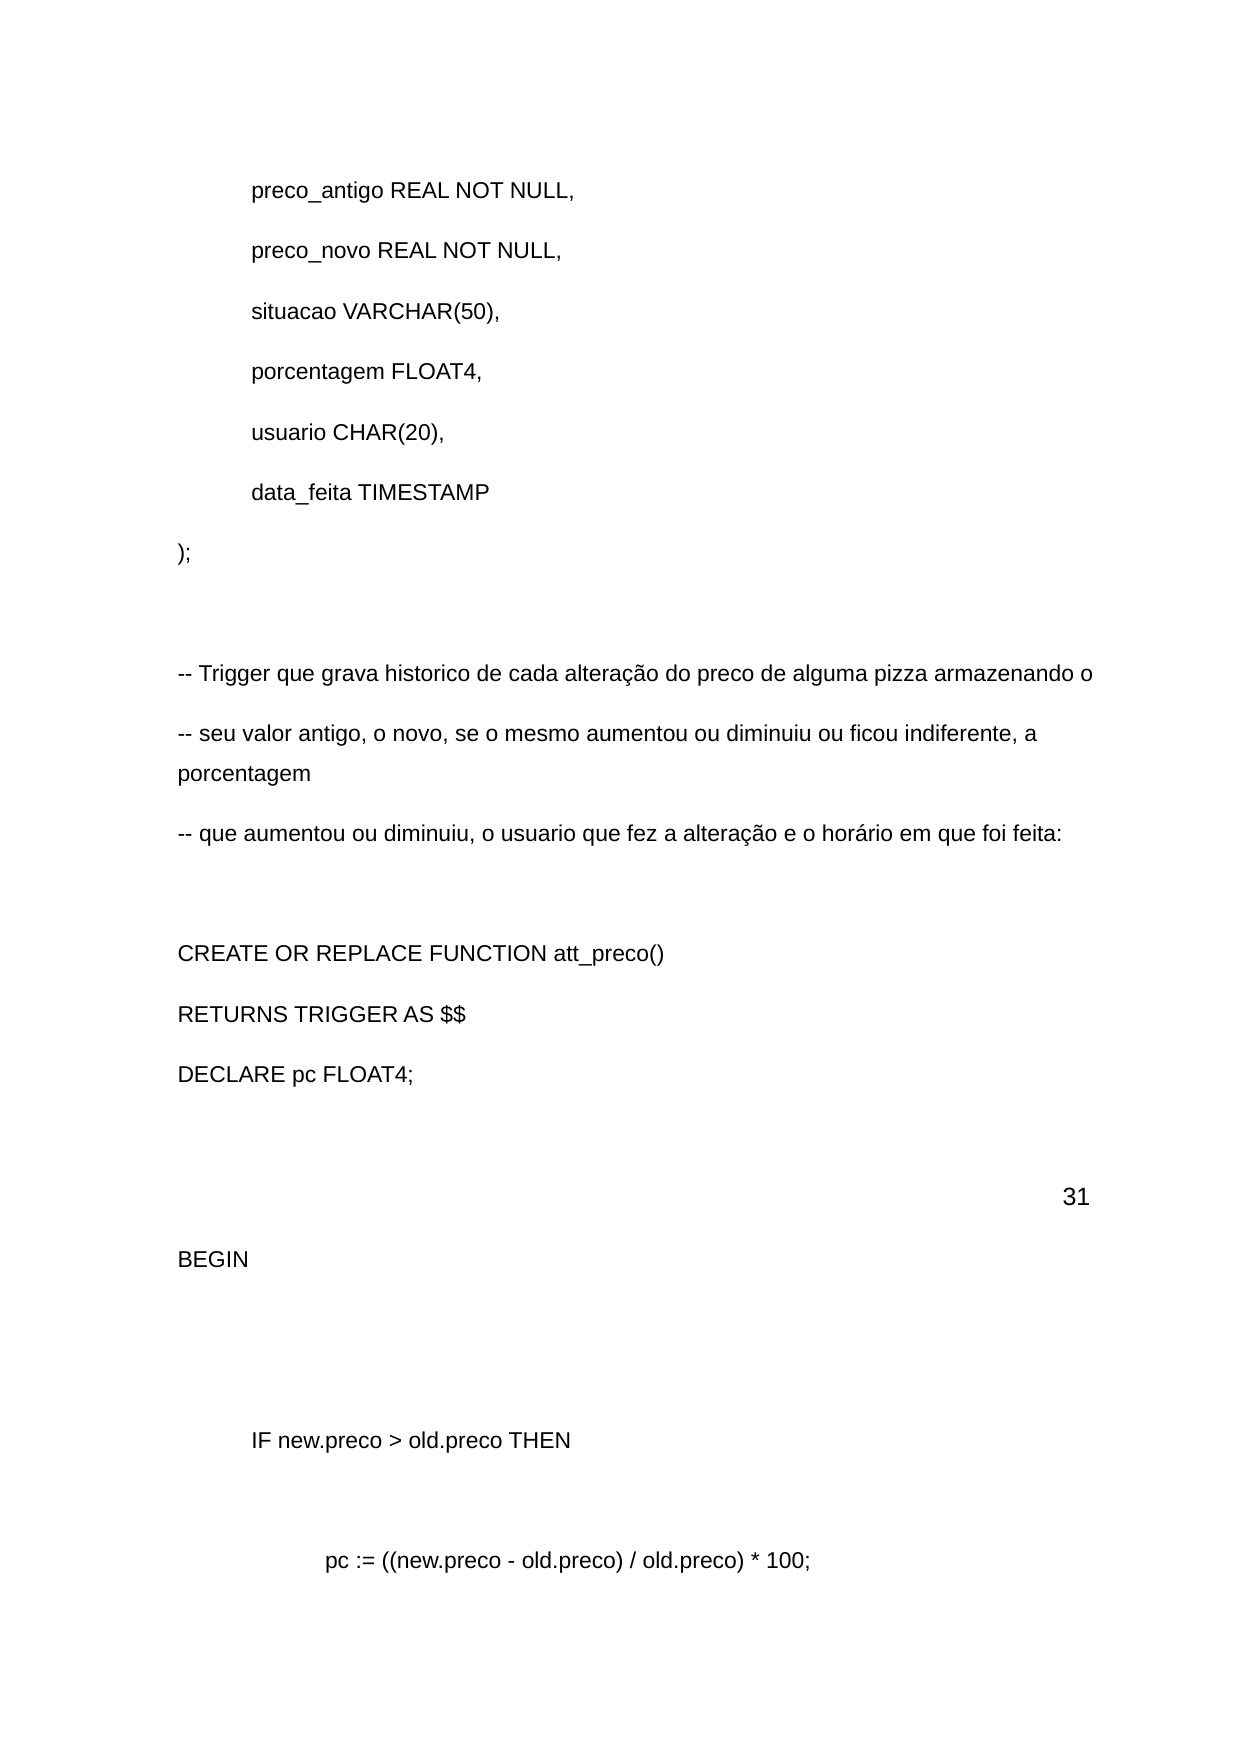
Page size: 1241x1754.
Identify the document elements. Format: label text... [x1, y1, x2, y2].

text BEGIN [177, 1246, 1122, 1272]
text DECLARE pc FLOAT4; [177, 1061, 1122, 1087]
text pc := ((new.preco - old.preco) / old.preco) * 100; [177, 1547, 1122, 1573]
text usuario CHAR(20), [177, 418, 1122, 445]
text preco_antigo REAL NOT NULL, [177, 177, 1122, 203]
text -- seu valor antigo, o novo, se o mesmo aumentou ou diminuiu ou ficou indiferente, a porcentagem [177, 720, 1122, 786]
text situacao VARCHAR(50), [177, 298, 1122, 324]
text RETURNS TRIGGER AS $$ [177, 1001, 1122, 1027]
text CREATE OR REPLACE FUNCTION att_preco() [177, 940, 1122, 967]
text -- que aumentou ou diminuiu, o usuario que fez a alteração e o horário em que foi feita: [177, 820, 1122, 846]
text 31 [1062, 1182, 1122, 1210]
text data_feita TIMESTAMP [177, 479, 1122, 505]
text porcentagem FLOAT4, [177, 358, 1122, 384]
text ); [177, 539, 1122, 565]
text preco_novo REAL NOT NULL, [177, 237, 1122, 264]
text IF new.preco > old.preco THEN [177, 1427, 1122, 1453]
text -- Trigger que grava historico de cada alteração do preco de alguma pizza armazenando o [177, 660, 1122, 686]
